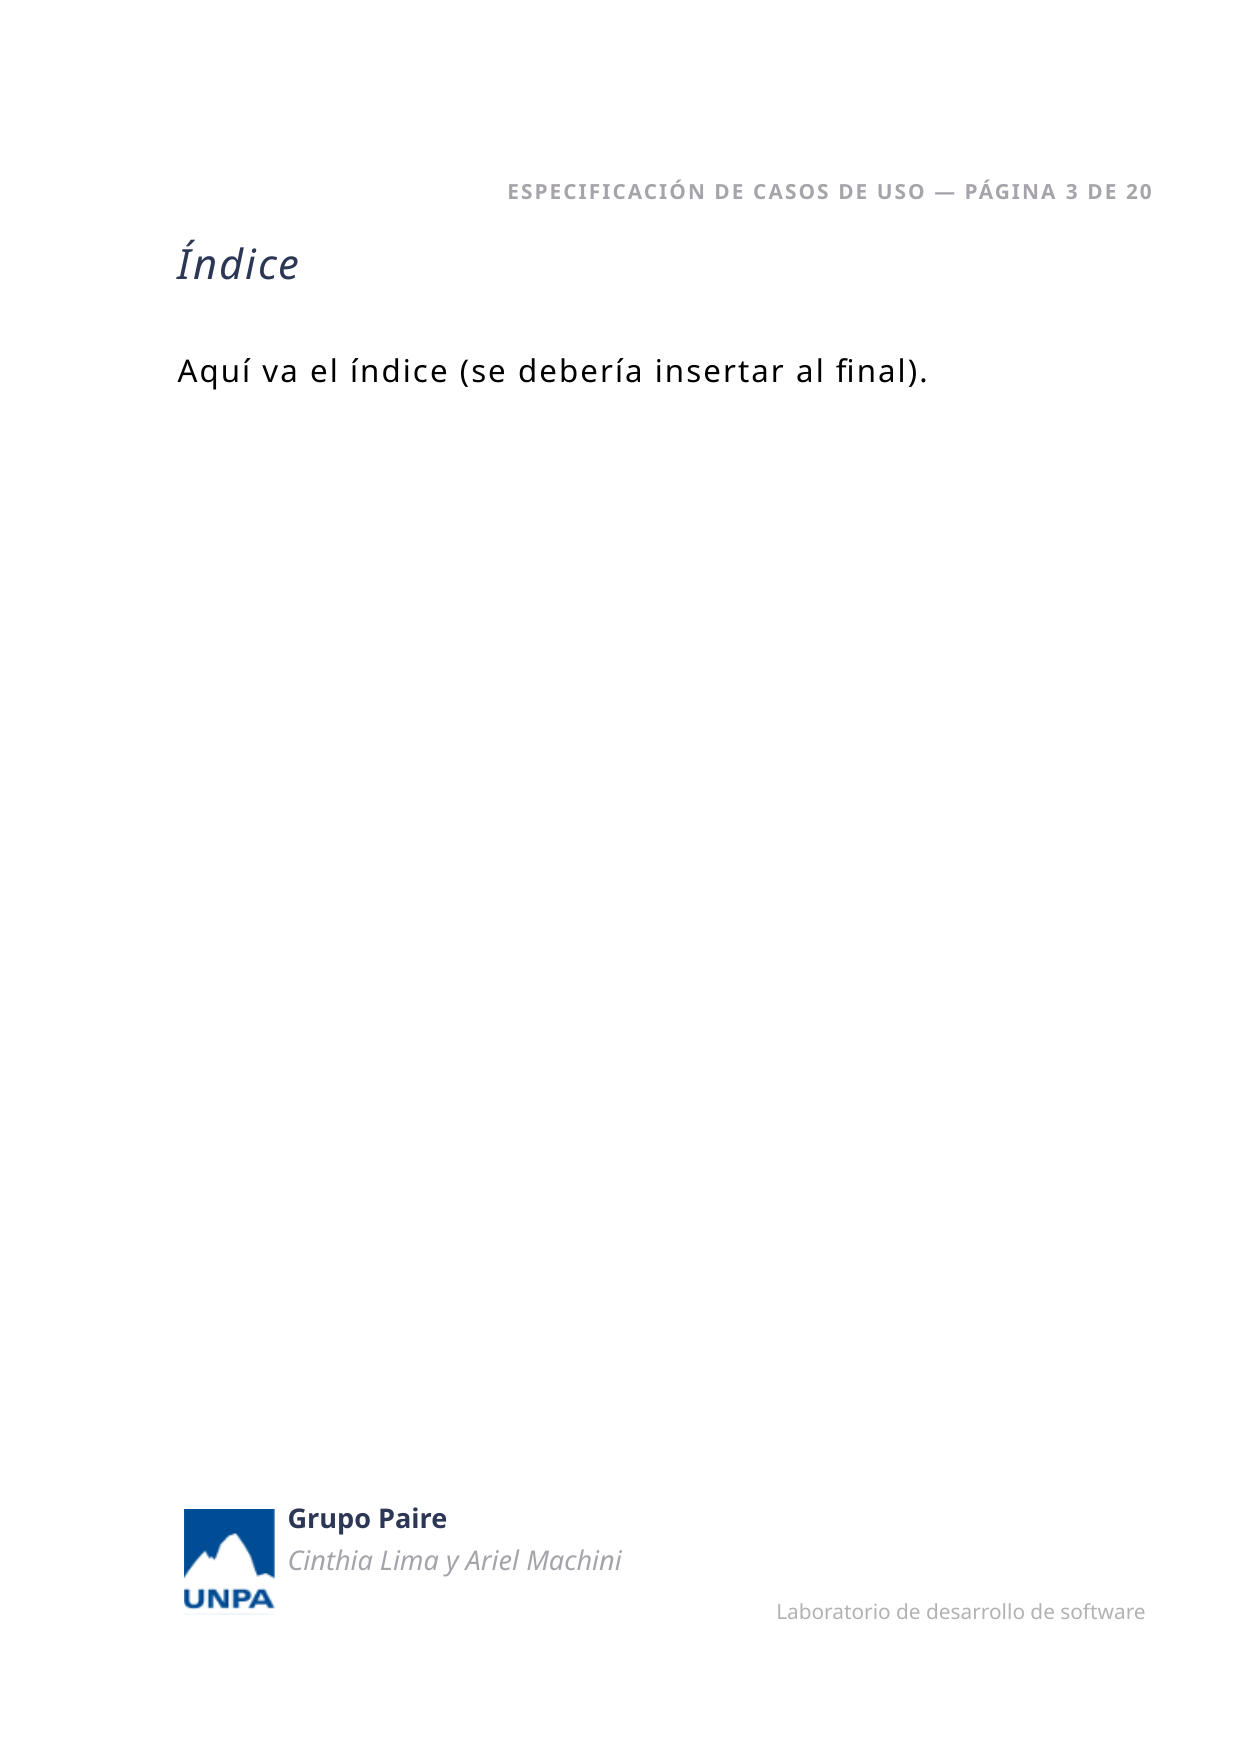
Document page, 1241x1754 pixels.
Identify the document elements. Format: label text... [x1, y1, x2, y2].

picture [184, 1509, 275, 1615]
text Aquí va el índice (se debería insertar al final). [177, 349, 1152, 392]
text Índice [177, 235, 1152, 292]
